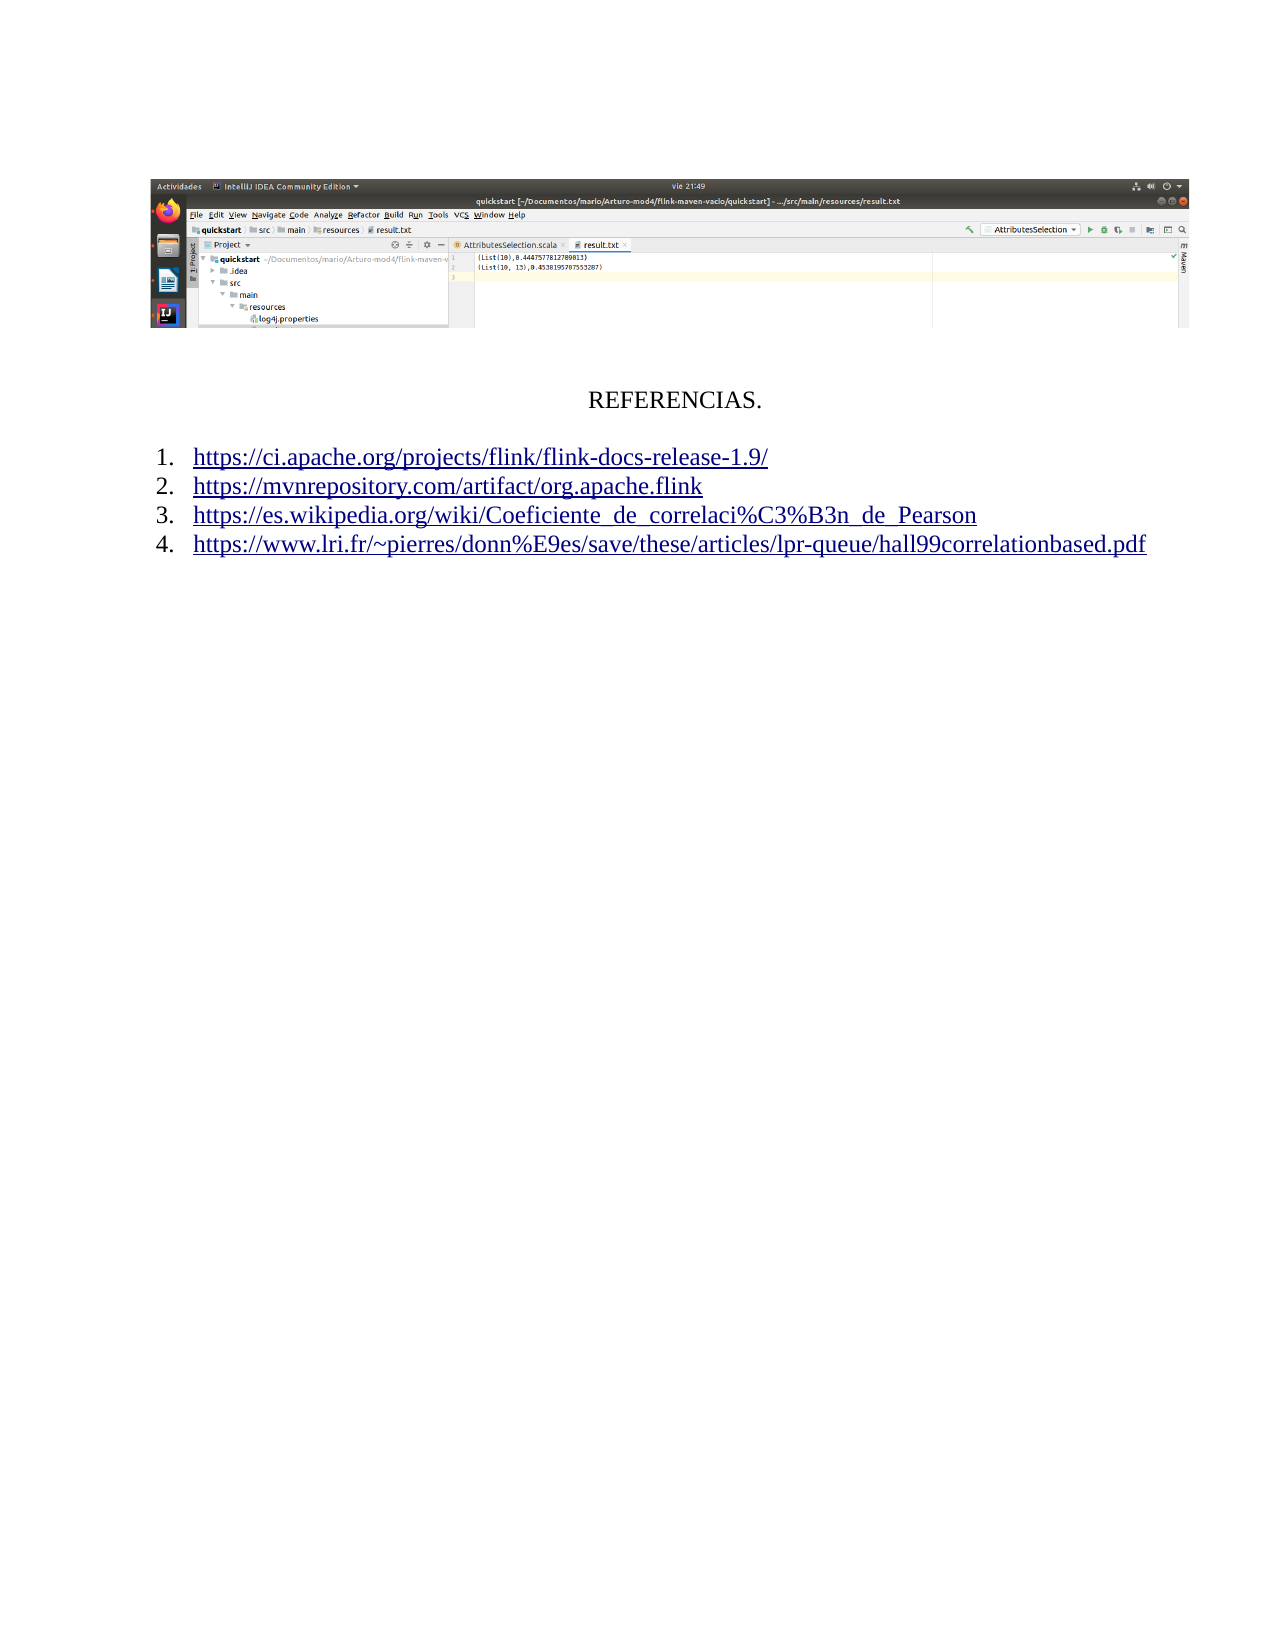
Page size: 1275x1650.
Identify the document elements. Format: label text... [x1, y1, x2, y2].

list REFERENCIAS. [156, 385, 1157, 414]
list https://mvnrepository.com/artifact/org.apache.flink [156, 471, 1157, 500]
list https://www.lri.fr/~pierres/donn%E9es/save/these/articles/lpr-queue/hall99correlationbased.pdf [156, 529, 1157, 557]
list https://es.wikipedia.org/wiki/Coeficiente_de_correlaci%C3%B3n_de_Pearson [156, 500, 1157, 529]
list https://ci.apache.org/projects/flink/flink-docs-release-1.9/ [156, 442, 1157, 471]
